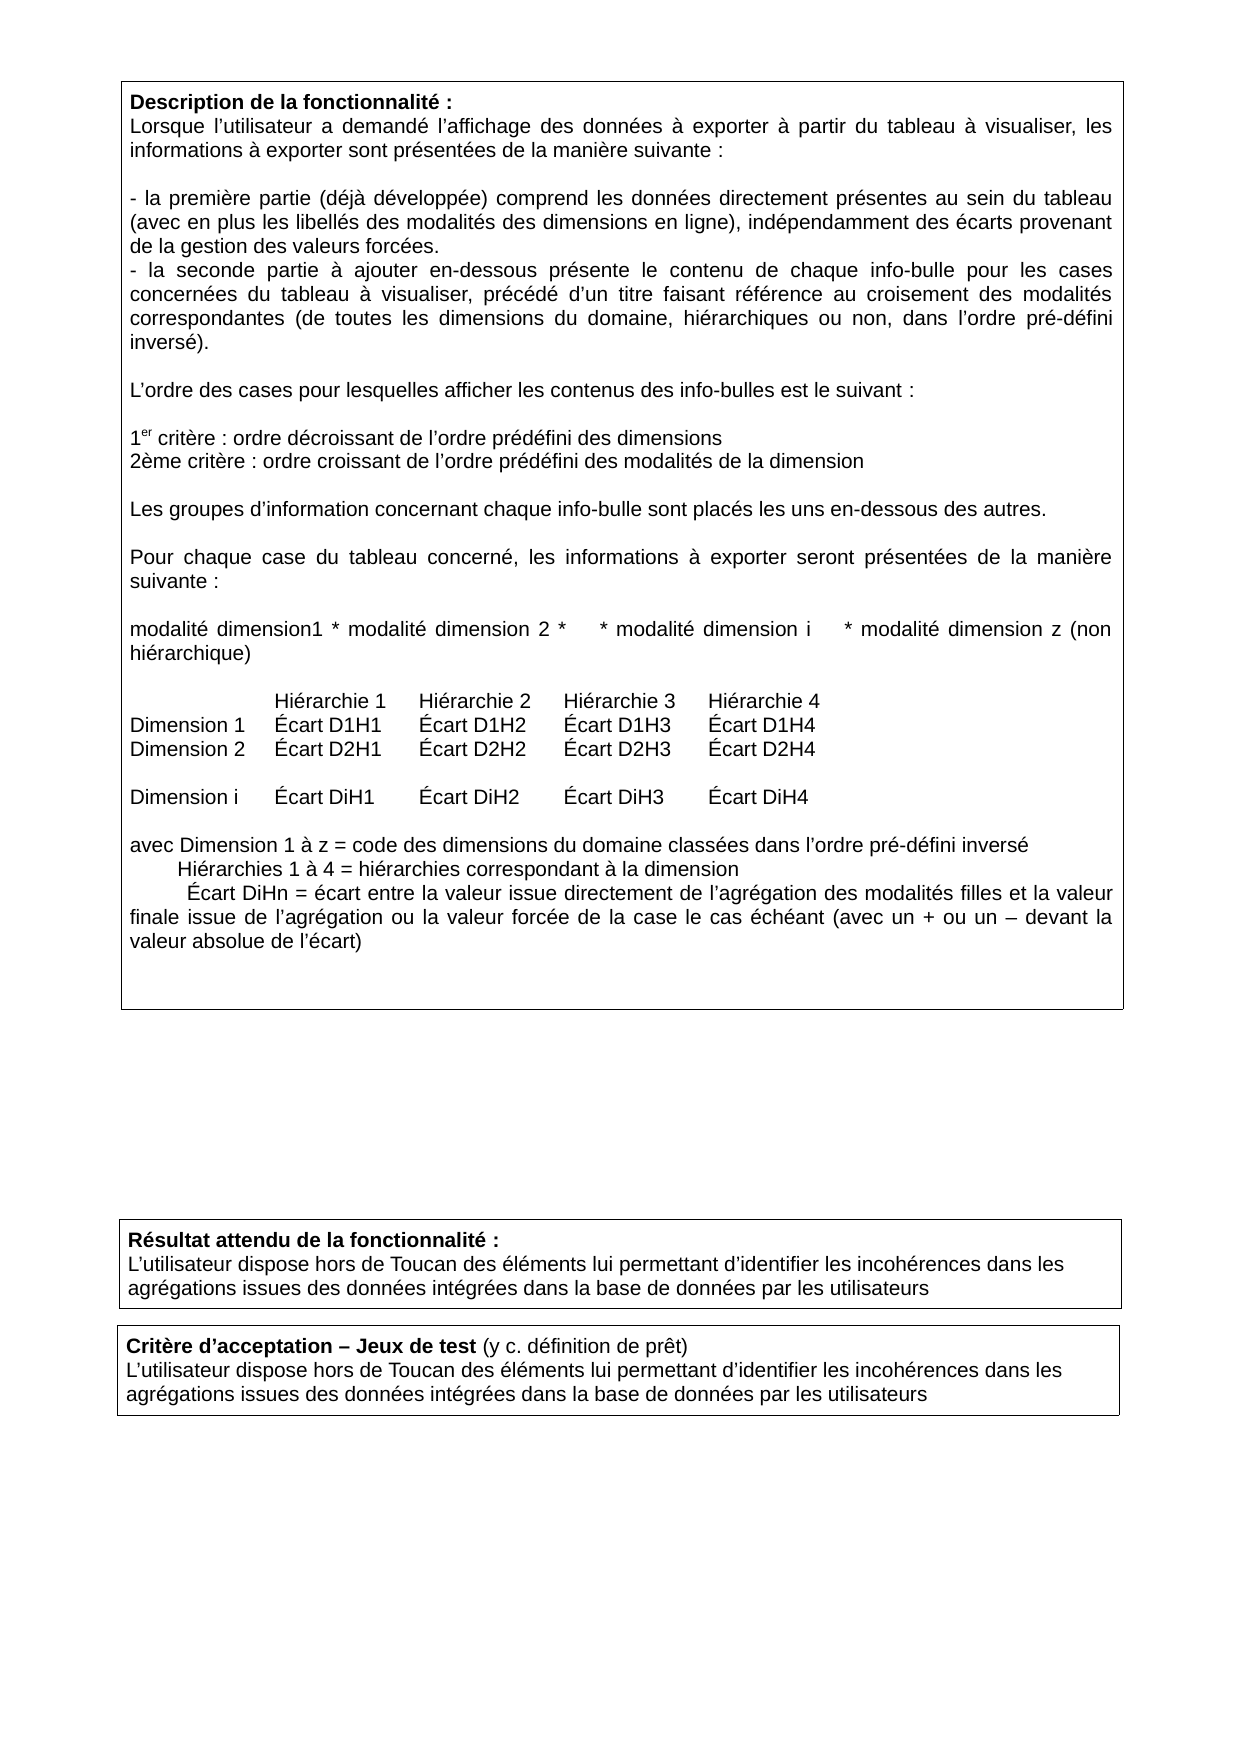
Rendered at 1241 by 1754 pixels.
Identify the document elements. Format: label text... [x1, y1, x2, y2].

text modalité dimension1 * modalité dimension 2 * * modalité dimension i * modalité dimension z (non hiérarchique) [129, 617, 1114, 665]
text L’ordre des cases pour lesquelles afficher les contenus des info-bulles est le suivant : [129, 377, 1114, 401]
text - la seconde partie à ajouter en-dessous présente le contenu de chaque info-bulle pour les cases concernées du tableau à visualiser, précédé d’un titre faisant référence au croisement des modalités correspondantes (de toutes les dimensions du domaine, hiérarchiques ou non, dans l’ordre pré-défini inversé). [129, 258, 1114, 353]
text 2ème critère : ordre croissant de l’ordre prédéfini des modalités de la dimension [129, 449, 1114, 473]
text Écart DiHn = écart entre la valeur issue directement de l’agrégation des modalités filles et la valeur finale issue de l’agrégation ou la valeur forcée de la case le cas échéant (avec un + ou un – devant la valeur absolue de l’écart) [129, 881, 1114, 952]
text Critère d’acceptation – Jeux de test (y c. définition de prêt) [126, 1334, 1110, 1358]
text avec Dimension 1 à z = code des dimensions du domaine classées dans l’ordre pré-défini inversé [129, 833, 1114, 857]
text 1er critère : ordre décroissant de l’ordre prédéfini des dimensions [129, 425, 1114, 449]
text Description de la fonctionnalité : [129, 90, 1114, 114]
text Dimension 1 Écart D1H1 Écart D1H2 Écart D1H3 Écart D1H4 [129, 713, 1114, 737]
text L’utilisateur dispose hors de Toucan des éléments lui permettant d’identifier les incohérences dans les agrégations issues des données intégrées dans la base de données par les utilisateurs [126, 1358, 1110, 1406]
text Lorsque l’utilisateur a demandé l’affichage des données à exporter à partir du tableau à visualiser, les informations à exporter sont présentées de la manière suivante : [129, 114, 1114, 162]
text L’utilisateur dispose hors de Toucan des éléments lui permettant d’identifier les incohérences dans les agrégations issues des données intégrées dans la base de données par les utilisateurs [128, 1252, 1112, 1299]
text Dimension 2 Écart D2H1 Écart D2H2 Écart D2H3 Écart D2H4 [129, 737, 1114, 761]
text Pour chaque case du tableau concerné, les informations à exporter seront présentées de la manière suivante : [129, 545, 1114, 593]
text Hiérarchies 1 à 4 = hiérarchies correspondant à la dimension [129, 857, 1114, 881]
text - la première partie (déjà développée) comprend les données directement présentes au sein du tableau (avec en plus les libellés des modalités des dimensions en ligne), indépendamment des écarts provenant de la gestion des valeurs forcées. [129, 186, 1114, 258]
text Dimension i Écart DiH1 Écart DiH2 Écart DiH3 Écart DiH4 [129, 785, 1114, 809]
text Hiérarchie 1 Hiérarchie 2 Hiérarchie 3 Hiérarchie 4 [129, 689, 1114, 713]
text Résultat attendu de la fonctionnalité : [128, 1228, 1112, 1252]
text Les groupes d’information concernant chaque info-bulle sont placés les uns en-dessous des autres. [129, 497, 1114, 521]
